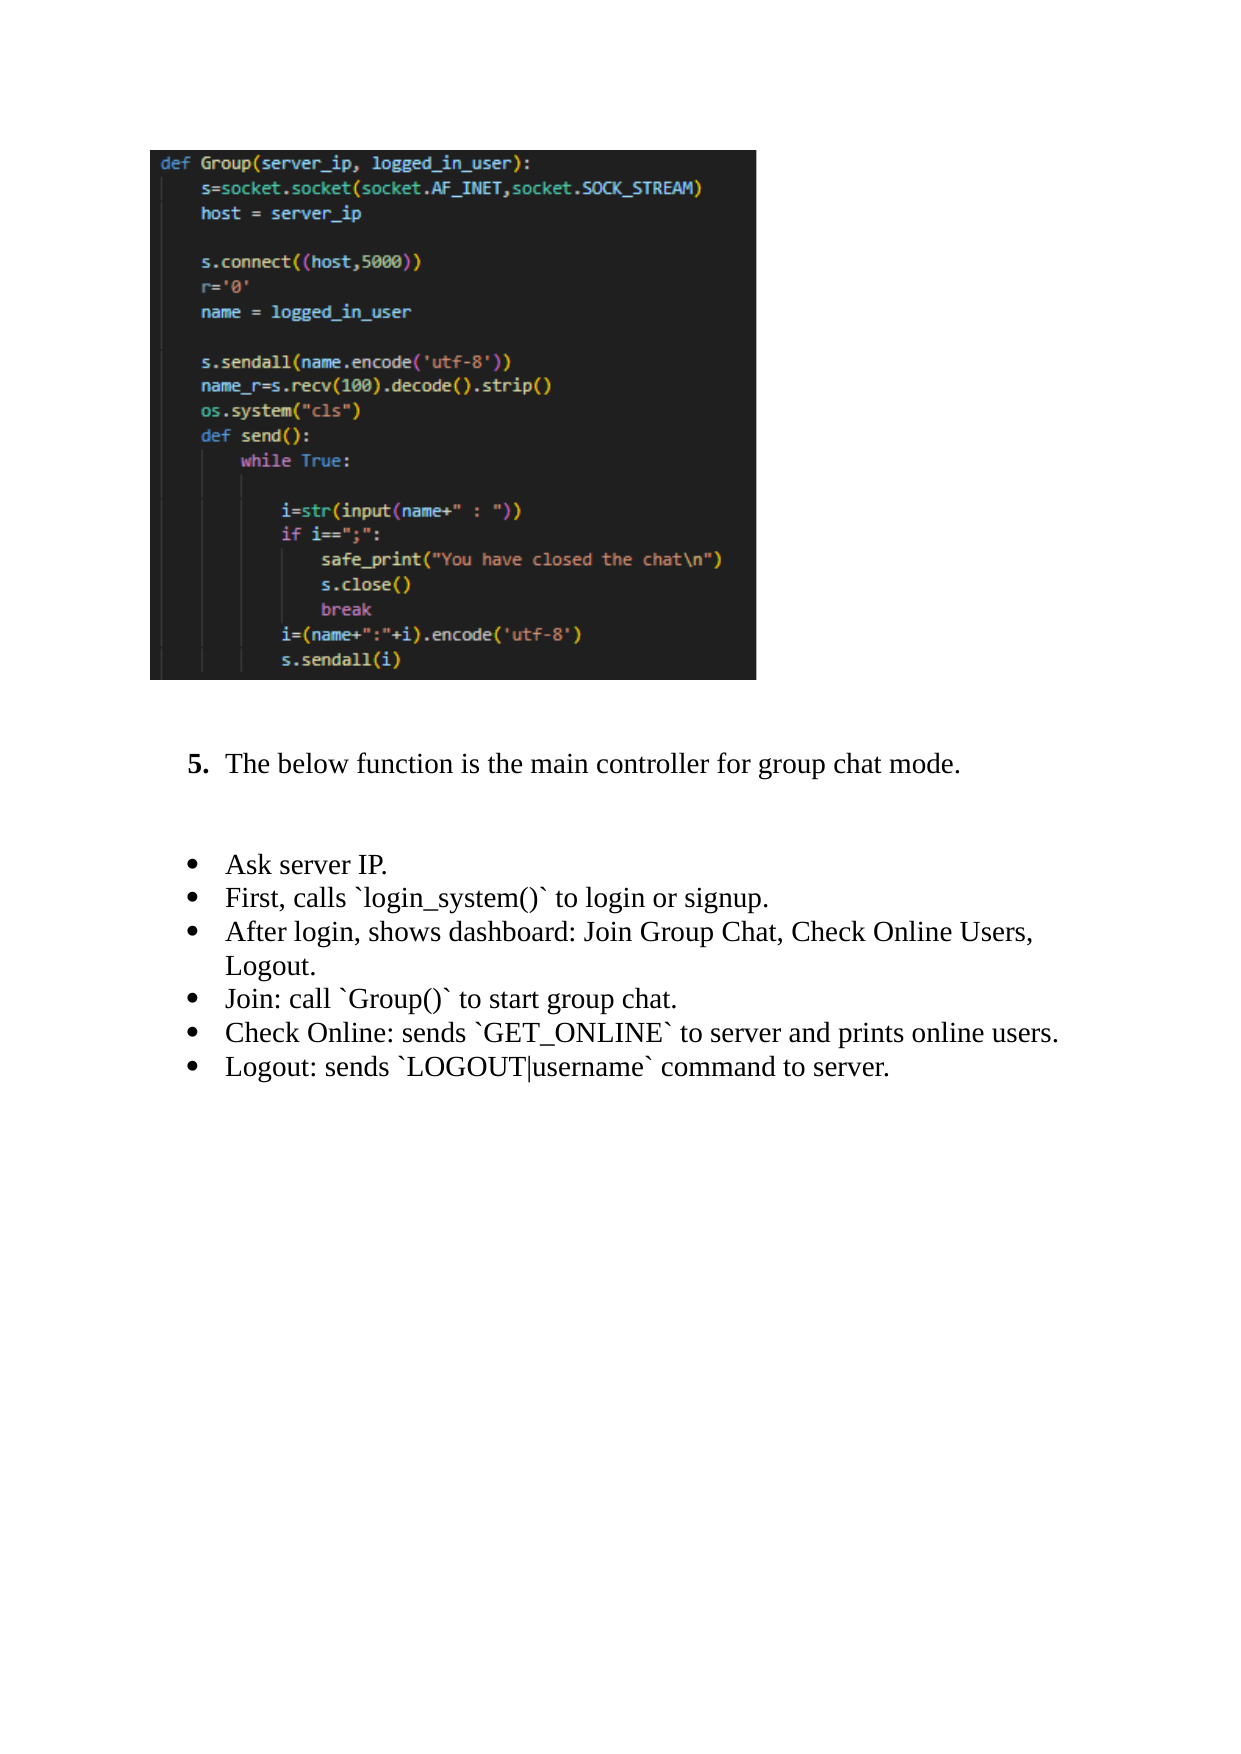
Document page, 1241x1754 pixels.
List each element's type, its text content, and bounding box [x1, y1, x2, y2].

list First, calls `login_system()` to login or signup. [187, 881, 1090, 914]
list Check Online: sends `GET_ONLINE` to server and prints online users. [187, 1015, 1090, 1049]
list Ask server IP. [187, 847, 1090, 881]
list After login, shows dashboard: Join Group Chat, Check Online Users, Logout. [187, 914, 1090, 981]
list The below function is the main controller for group chat mode. [187, 746, 1090, 780]
list Join: call `Group()` to start group chat. [187, 981, 1090, 1015]
list Logout: sends `LOGOUT|username` command to server. [187, 1049, 1090, 1082]
